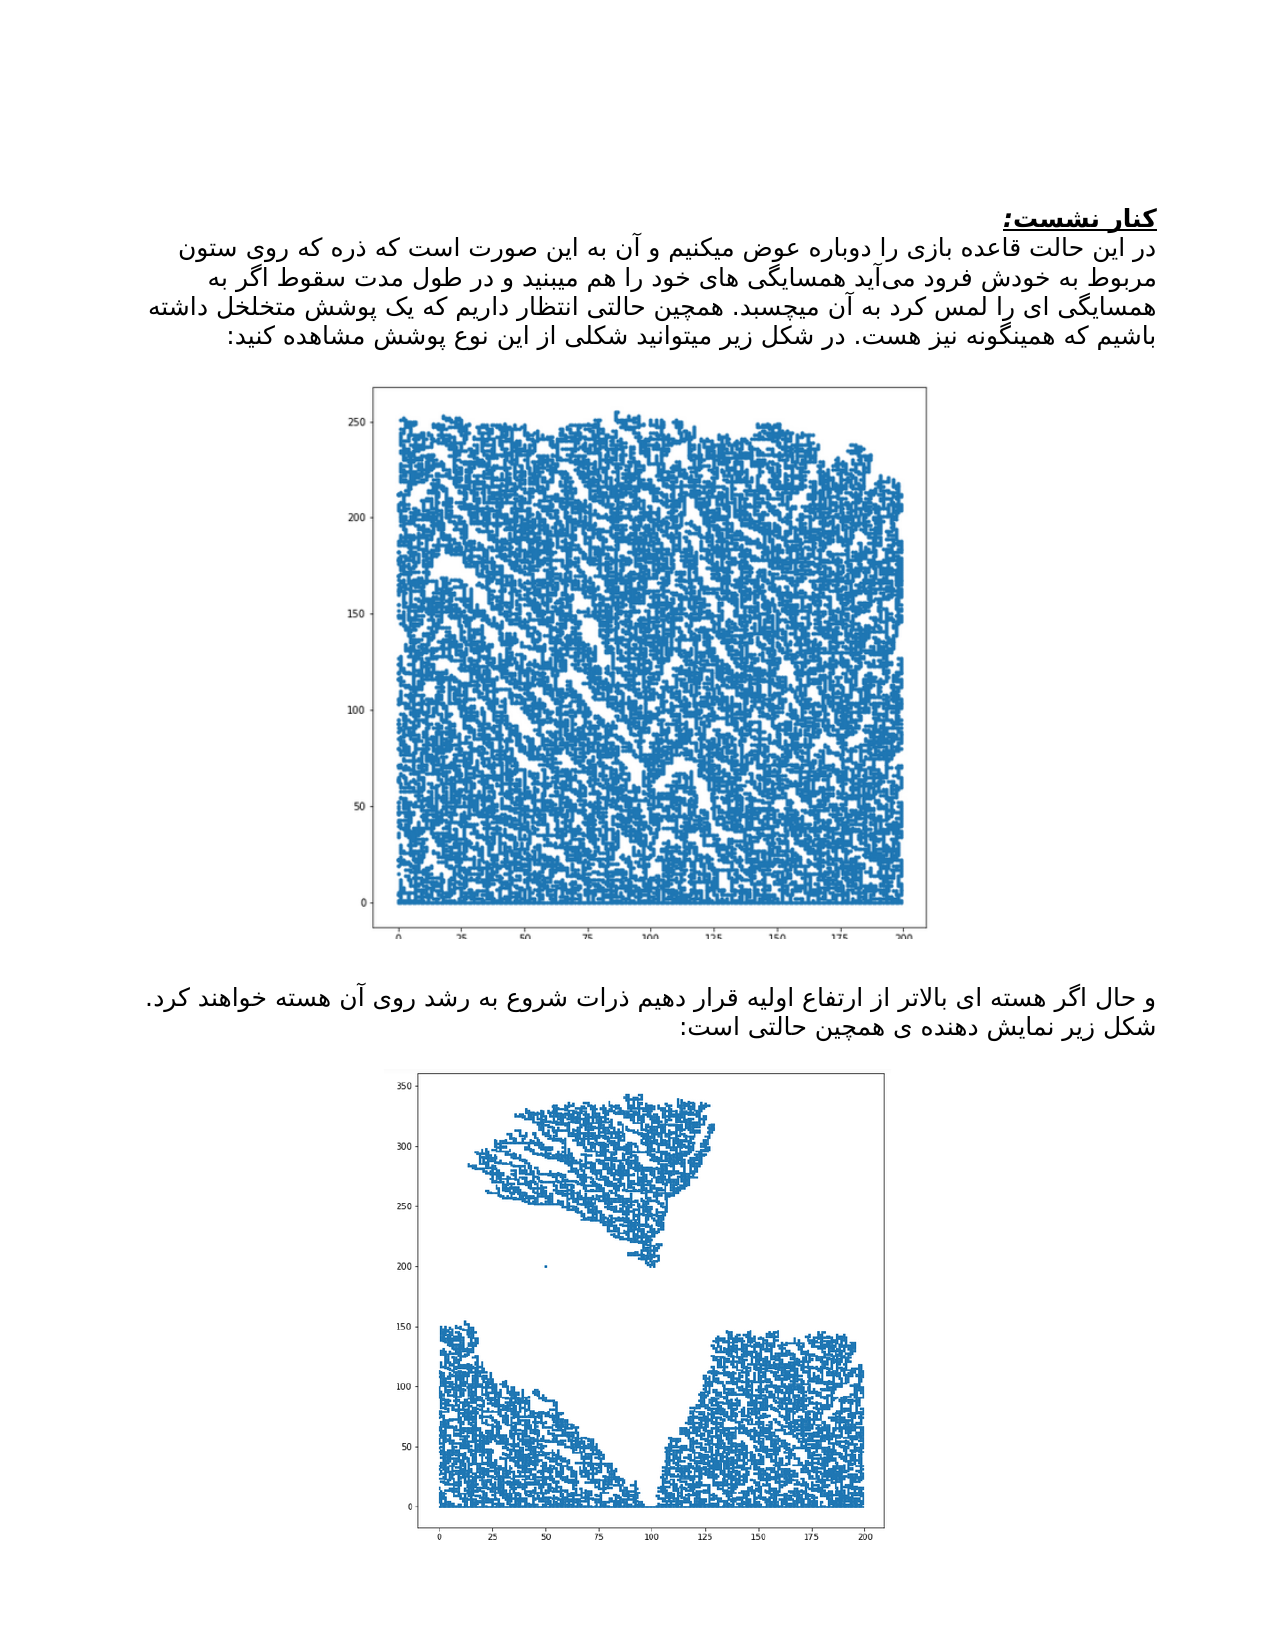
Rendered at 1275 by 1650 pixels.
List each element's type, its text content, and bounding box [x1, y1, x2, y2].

text در این حالت قاعده بازی را دوباره عوض میکنیم و آن به این صورت است که ذره که روی ستون مربوط به خودش فرود می‌آید همسایگی های خود را هم میبنید و در طول مدت سقوط اگر به همسایگی ای را لمس کرد به آن میچسبد. همچین حالتی انتظار داریم که یک پوشش متخلخل داشته باشیم که همینگونه نیز هست. در شکل زیر میتوانید شکلی از این نوع پوشش مشاهده کنید: [118, 233, 1157, 350]
text و حال اگر هسته ای بالاتر از ارتفاع اولیه قرار دهیم ذرات شروع به رشد روی آن هسته خواهند کرد. شکل زیر نمایش دهنده ی همچین حالتی است: [118, 983, 1157, 1041]
picture [383, 1069, 892, 1548]
picture [330, 378, 945, 939]
text کنار نشست: [118, 204, 1157, 233]
